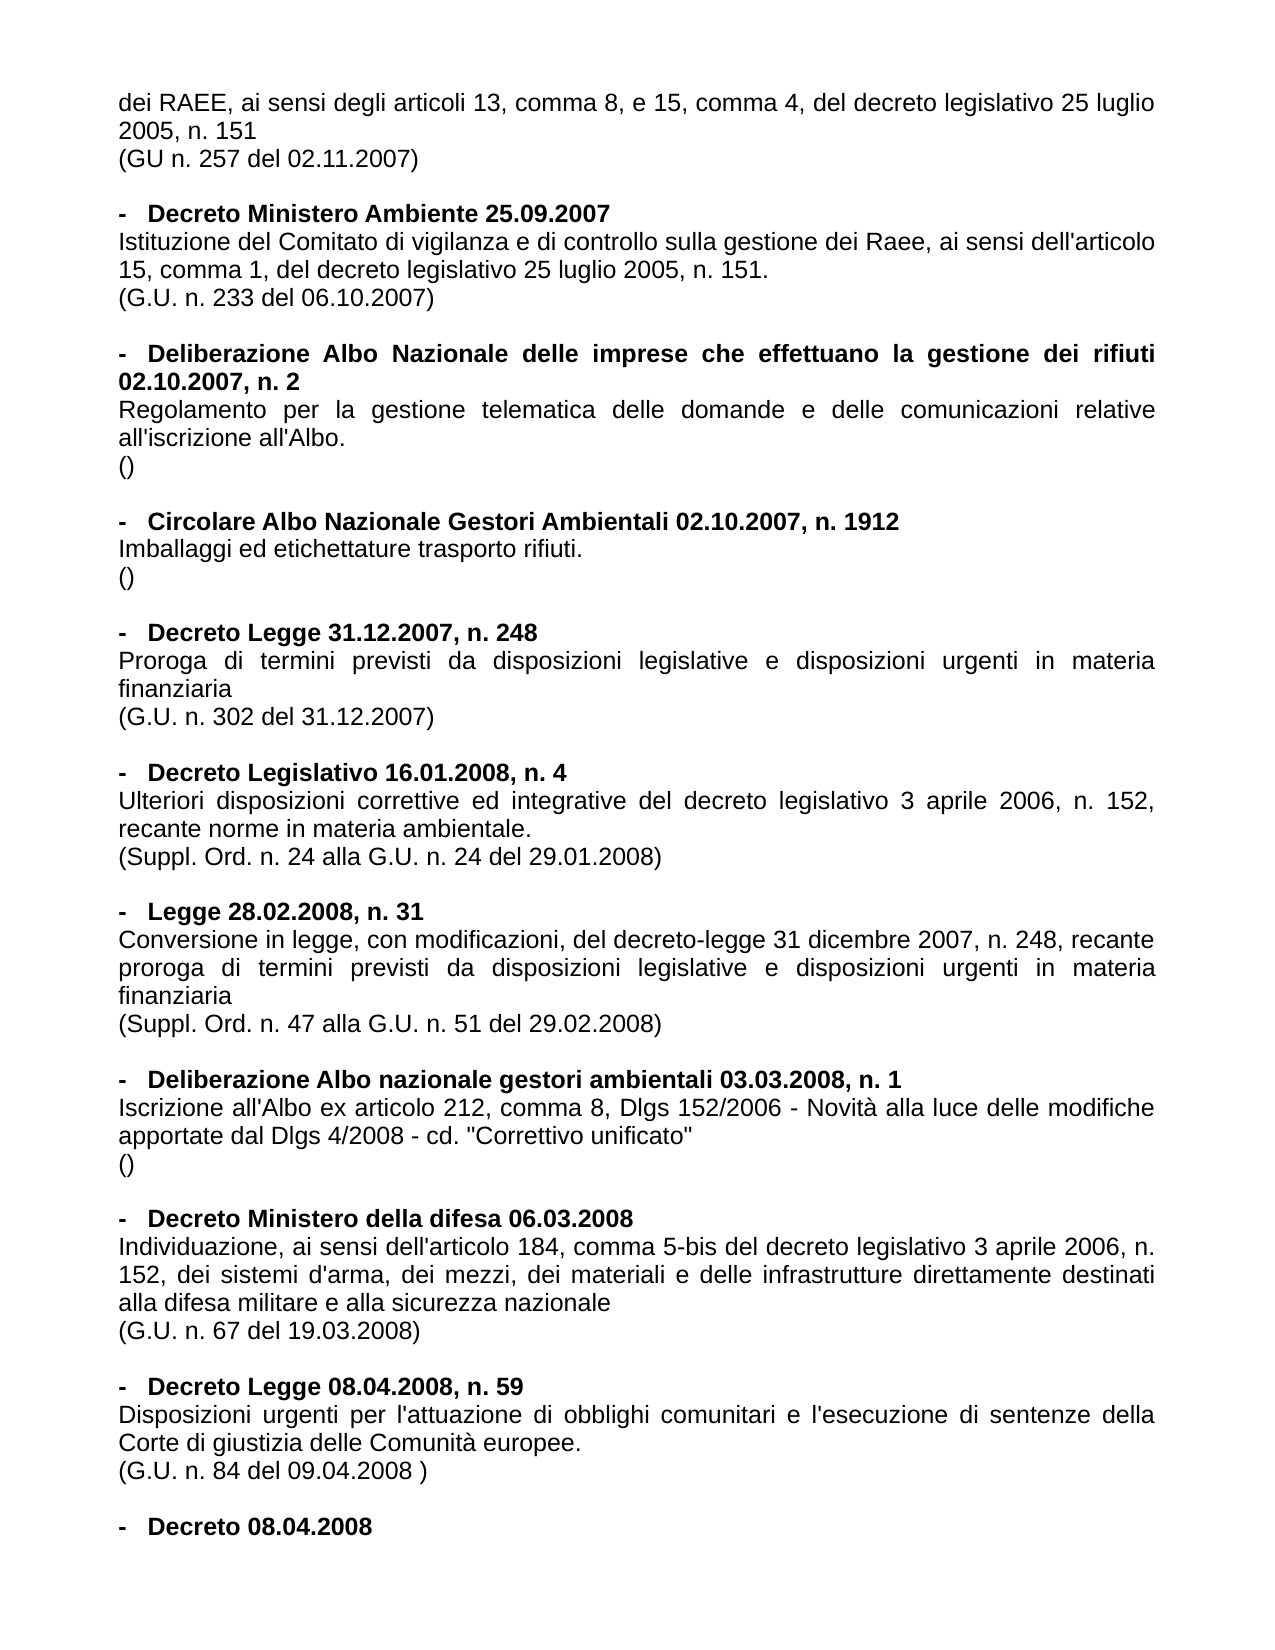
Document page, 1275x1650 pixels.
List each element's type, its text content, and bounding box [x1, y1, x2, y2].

text - Deliberazione Albo nazionale gestori ambientali 03.03.2008, n. 1 [118, 1066, 1157, 1093]
text - Decreto Ministero Ambiente 25.09.2007 [118, 200, 1157, 228]
text - Decreto 08.04.2008 [118, 1512, 1157, 1540]
text Ulteriori disposizioni correttive ed integrative del decreto legislativo 3 aprile 2006, n. 152, recante norme in materia ambientale. [118, 786, 1157, 842]
text (Suppl. Ord. n. 24 alla G.U. n. 24 del 29.01.2008) [118, 842, 1157, 870]
text () [118, 451, 1157, 479]
text Individuazione, ai sensi dell'articolo 184, comma 5-bis del decreto legislativo 3 aprile 2006, n. 152, dei sistemi d'arma, dei mezzi, dei materiali e delle infrastrutture direttamente destinati alla difesa militare e alla sicurezza nazionale [118, 1233, 1157, 1317]
text Iscrizione all'Albo ex articolo 212, comma 8, Dlgs 152/2006 - Novità alla luce delle modifiche apportate dal Dlgs 4/2008 - cd. "Correttivo unificato" [118, 1093, 1157, 1149]
text Proroga di termini previsti da disposizioni legislative e disposizioni urgenti in materia finanziaria [118, 647, 1157, 703]
text () [118, 563, 1157, 591]
text - Decreto Legge 08.04.2008, n. 59 [118, 1373, 1157, 1401]
text () [118, 1149, 1157, 1177]
text (GU n. 257 del 02.11.2007) [118, 144, 1157, 172]
text Disposizioni urgenti per l'attuazione di obblighi comunitari e l'esecuzione di sentenze della Corte di giustizia delle Comunità europee. [118, 1401, 1157, 1456]
text - Legge 28.02.2008, n. 31 [118, 898, 1157, 926]
text - Circolare Albo Nazionale Gestori Ambientali 02.10.2007, n. 1912 [118, 507, 1157, 535]
text (G.U. n. 67 del 19.03.2008) [118, 1317, 1157, 1345]
text - Decreto Legge 31.12.2007, n. 248 [118, 619, 1157, 647]
text Imballaggi ed etichettature trasporto rifiuti. [118, 535, 1157, 563]
text - Decreto Legislativo 16.01.2008, n. 4 [118, 758, 1157, 786]
text (G.U. n. 233 del 06.10.2007) [118, 284, 1157, 312]
text Regolamento per la gestione telematica delle domande e delle comunicazioni relative all'iscrizione all'Albo. [118, 396, 1157, 451]
text - Deliberazione Albo Nazionale delle imprese che effettuano la gestione dei rifiuti 02.10.2007, n. 2 [118, 340, 1157, 396]
text (G.U. n. 84 del 09.04.2008 ) [118, 1456, 1157, 1484]
text (G.U. n. 302 del 31.12.2007) [118, 703, 1157, 731]
text Conversione in legge, con modificazioni, del decreto-legge 31 dicembre 2007, n. 248, recante proroga di termini previsti da disposizioni legislative e disposizioni urgenti in materia finanziaria [118, 926, 1157, 1010]
text (Suppl. Ord. n. 47 alla G.U. n. 51 del 29.02.2008) [118, 1010, 1157, 1038]
text dei RAEE, ai sensi degli articoli 13, comma 8, e 15, comma 4, del decreto legislativo 25 luglio 2005, n. 151 [118, 88, 1157, 144]
text Istituzione del Comitato di vigilanza e di controllo sulla gestione dei Raee, ai sensi dell'articolo 15, comma 1, del decreto legislativo 25 luglio 2005, n. 151. [118, 228, 1157, 284]
text - Decreto Ministero della difesa 06.03.2008 [118, 1205, 1157, 1233]
